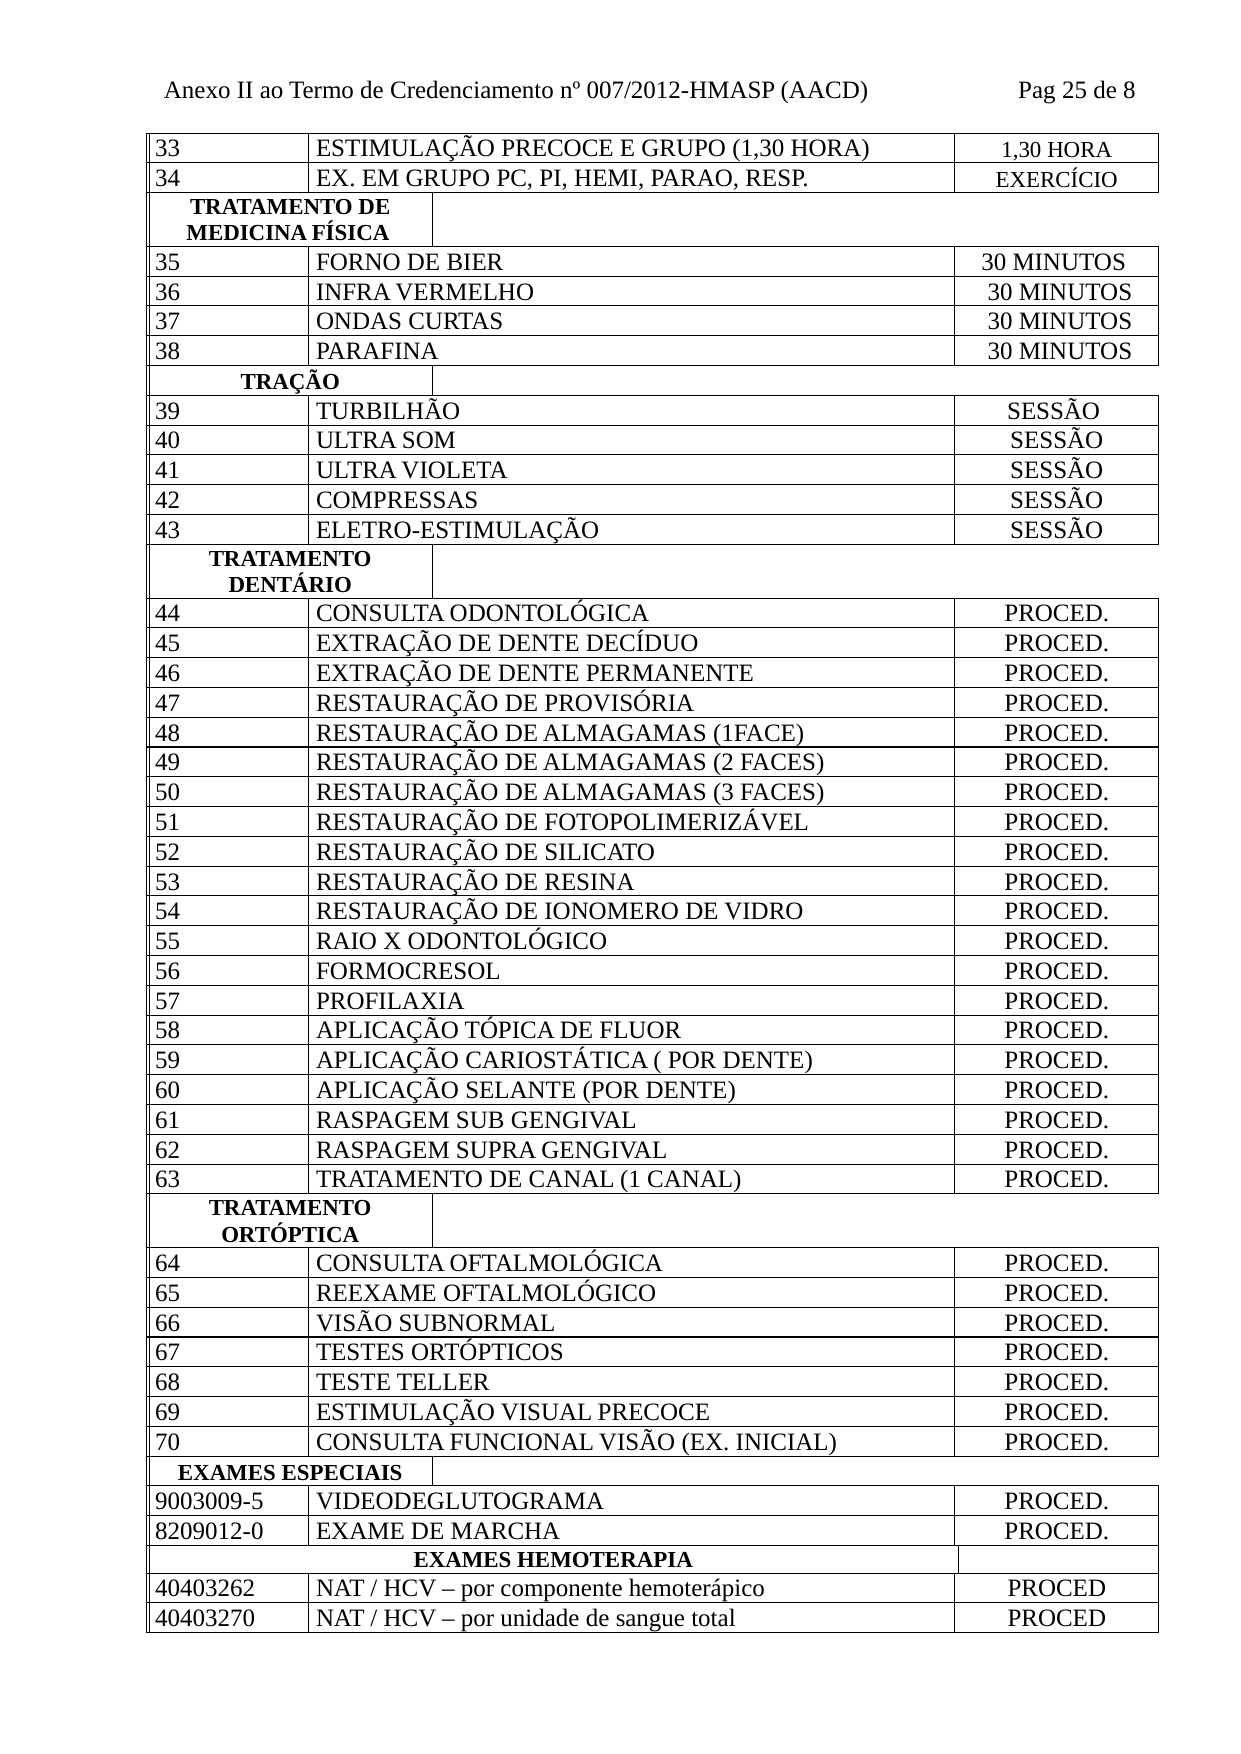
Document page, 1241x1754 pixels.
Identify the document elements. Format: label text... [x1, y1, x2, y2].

table_cell RESTAURAÇÃO DE ALMAGAMAS (3 FACES) [309, 777, 954, 806]
table_cell SESSÃO [955, 396, 1158, 424]
table_cell PROCED. [955, 896, 1158, 925]
table_cell 38 [150, 336, 308, 365]
table_cell 63 [150, 1165, 308, 1193]
table_cell EX. EM GRUPO PC, PI, HEMI, PARAO, RESP. [309, 163, 954, 192]
table_cell 60 [150, 1075, 308, 1104]
table_cell TRATAMENTO DE CANAL (1 CANAL) [309, 1165, 954, 1193]
table_cell PROCED. [955, 1248, 1158, 1277]
table_cell NAT / HCV – por componente hemoterápico [309, 1574, 954, 1602]
table_cell EXAME DE MARCHA [309, 1516, 954, 1545]
table_cell 65 [150, 1278, 308, 1307]
table_cell 1,30 HORA [955, 134, 1158, 162]
table_cell 30 MINUTOS [955, 247, 1158, 276]
table_cell PROFILAXIA [309, 986, 954, 1014]
table_cell PROCED. [955, 837, 1158, 866]
table_cell ELETRO-ESTIMULAÇÃO [309, 515, 954, 544]
table_cell PROCED. [955, 1308, 1158, 1336]
table_cell FORNO DE BIER [309, 247, 954, 276]
table_cell 35 [150, 247, 308, 276]
table_cell CONSULTA OFTALMOLÓGICA [309, 1248, 954, 1277]
table_cell ESTIMULAÇÃO PRECOCE E GRUPO (1,30 HORA) [309, 134, 954, 162]
table_cell 43 [150, 515, 308, 544]
table_cell 53 [150, 867, 308, 895]
table_cell RAIO X ODONTOLÓGICO [309, 926, 954, 955]
table_cell EXTRAÇÃO DE DENTE DECÍDUO [309, 628, 954, 657]
table_cell PROCED. [955, 688, 1158, 717]
table_cell 30 MINUTOS [955, 277, 1158, 305]
table_cell PROCED. [955, 718, 1158, 746]
table_cell 68 [150, 1367, 308, 1396]
table_cell PROCED. [955, 807, 1158, 836]
table_cell 62 [150, 1135, 308, 1163]
table_cell PROCED. [955, 1367, 1158, 1396]
table_cell PROCED. [955, 748, 1158, 776]
table_cell 67 [150, 1338, 308, 1366]
table_cell EXTRAÇÃO DE DENTE PERMANENTE [309, 658, 954, 687]
table_cell INFRA VERMELHO [309, 277, 954, 305]
table_cell PROCED [955, 1574, 1158, 1602]
table_cell 44 [150, 599, 308, 627]
table_cell 54 [150, 896, 308, 925]
table_cell PROCED. [955, 1165, 1158, 1193]
table_cell PROCED. [955, 1075, 1158, 1104]
table_cell EXAMES ESPECIAIS [150, 1457, 432, 1485]
table_cell EXERCÍCIO [955, 163, 1158, 192]
table_cell PROCED. [955, 986, 1158, 1014]
table_cell ONDAS CURTAS [309, 306, 954, 335]
table_cell EXAMES HEMOTERAPIA [150, 1546, 958, 1572]
table_cell RESTAURAÇÃO DE SILICATO [309, 837, 954, 866]
table_cell PROCED. [955, 1516, 1158, 1545]
table_cell PROCED. [955, 1016, 1158, 1044]
table_cell PARAFINA [309, 336, 954, 365]
table_cell RESTAURAÇÃO DE IONOMERO DE VIDRO [309, 896, 954, 925]
table_cell 46 [150, 658, 308, 687]
table_cell 40 [150, 426, 308, 454]
table_cell PROCED [955, 1603, 1158, 1632]
table_cell 30 MINUTOS [955, 306, 1158, 335]
table_cell 45 [150, 628, 308, 657]
table_cell 64 [150, 1248, 308, 1277]
table_cell 48 [150, 718, 308, 746]
table_cell RESTAURAÇÃO DE ALMAGAMAS (2 FACES) [309, 748, 954, 776]
table_cell 58 [150, 1016, 308, 1044]
table_cell 47 [150, 688, 308, 717]
table_cell 8209012-0 [150, 1516, 308, 1545]
table_cell REEXAME OFTALMOLÓGICO [309, 1278, 954, 1307]
table_cell SESSÃO [955, 515, 1158, 544]
table_cell PROCED. [955, 658, 1158, 687]
table_cell TRATAMENTO ORTÓPTICA [150, 1194, 432, 1247]
table_cell ESTIMULAÇÃO VISUAL PRECOCE [309, 1397, 954, 1426]
table_cell PROCED. [955, 599, 1158, 627]
table_cell CONSULTA FUNCIONAL VISÃO (EX. INICIAL) [309, 1427, 954, 1456]
table_cell RASPAGEM SUPRA GENGIVAL [309, 1135, 954, 1163]
table_cell 9003009-5 [150, 1486, 308, 1515]
table_cell TESTE TELLER [309, 1367, 954, 1396]
table_cell CONSULTA ODONTOLÓGICA [309, 599, 954, 627]
table_cell VISÃO SUBNORMAL [309, 1308, 954, 1336]
table_cell TRATAMENTO DENTÁRIO [150, 545, 432, 597]
table_cell PROCED. [955, 1427, 1158, 1456]
table_cell APLICAÇÃO SELANTE (POR DENTE) [309, 1075, 954, 1104]
table_cell ULTRA SOM [309, 426, 954, 454]
table_cell APLICAÇÃO TÓPICA DE FLUOR [309, 1016, 954, 1044]
table_cell 36 [150, 277, 308, 305]
table_cell 50 [150, 777, 308, 806]
table_cell PROCED. [955, 1278, 1158, 1307]
table_cell PROCED. [955, 1397, 1158, 1426]
table_cell ULTRA VIOLETA [309, 455, 954, 484]
table_cell PROCED. [955, 926, 1158, 955]
table_cell 61 [150, 1105, 308, 1134]
table_cell PROCED. [955, 1135, 1158, 1163]
table_cell 49 [150, 748, 308, 776]
table_cell PROCED. [955, 777, 1158, 806]
table_cell PROCED. [955, 956, 1158, 985]
table_cell SESSÃO [955, 426, 1158, 454]
table_cell RESTAURAÇÃO DE RESINA [309, 867, 954, 895]
table_cell PROCED. [955, 1338, 1158, 1366]
table_cell 69 [150, 1397, 308, 1426]
table_cell RASPAGEM SUB GENGIVAL [309, 1105, 954, 1134]
table_cell SESSÃO [955, 485, 1158, 514]
table_cell PROCED. [955, 867, 1158, 895]
table_cell 42 [150, 485, 308, 514]
table_cell TURBILHÃO [309, 396, 954, 424]
table_cell 56 [150, 956, 308, 985]
table_cell PROCED. [955, 1045, 1158, 1074]
table_cell COMPRESSAS [309, 485, 954, 514]
table_cell 52 [150, 837, 308, 866]
table_cell 70 [150, 1427, 308, 1456]
table_cell [959, 1546, 1158, 1572]
table_cell 40403262 [150, 1574, 308, 1602]
table_cell APLICAÇÃO CARIOSTÁTICA ( POR DENTE) [309, 1045, 954, 1074]
table_cell SESSÃO [955, 455, 1158, 484]
table_cell 39 [150, 396, 308, 424]
table_cell 30 MINUTOS [955, 336, 1158, 365]
table_cell TESTES ORTÓPTICOS [309, 1338, 954, 1366]
table_cell RESTAURAÇÃO DE PROVISÓRIA [309, 688, 954, 717]
table_cell 34 [150, 163, 308, 192]
table_cell VIDEODEGLUTOGRAMA [309, 1486, 954, 1515]
table_cell NAT / HCV – por unidade de sangue total [309, 1603, 954, 1632]
table_cell 33 [150, 134, 308, 162]
table_cell 51 [150, 807, 308, 836]
table_cell TRATAMENTO DE MEDICINA FÍSICA [150, 193, 432, 246]
table_cell 66 [150, 1308, 308, 1336]
table_cell PROCED. [955, 1486, 1158, 1515]
table_cell 41 [150, 455, 308, 484]
table_cell 55 [150, 926, 308, 955]
table_cell FORMOCRESOL [309, 956, 954, 985]
table_cell TRAÇÃO [150, 366, 432, 395]
table_cell 59 [150, 1045, 308, 1074]
table_cell 57 [150, 986, 308, 1014]
table_cell RESTAURAÇÃO DE ALMAGAMAS (1FACE) [309, 718, 954, 746]
table_cell RESTAURAÇÃO DE FOTOPOLIMERIZÁVEL [309, 807, 954, 836]
table_cell PROCED. [955, 1105, 1158, 1134]
table_cell PROCED. [955, 628, 1158, 657]
table_cell 37 [150, 306, 308, 335]
table_cell 40403270 [150, 1603, 308, 1632]
